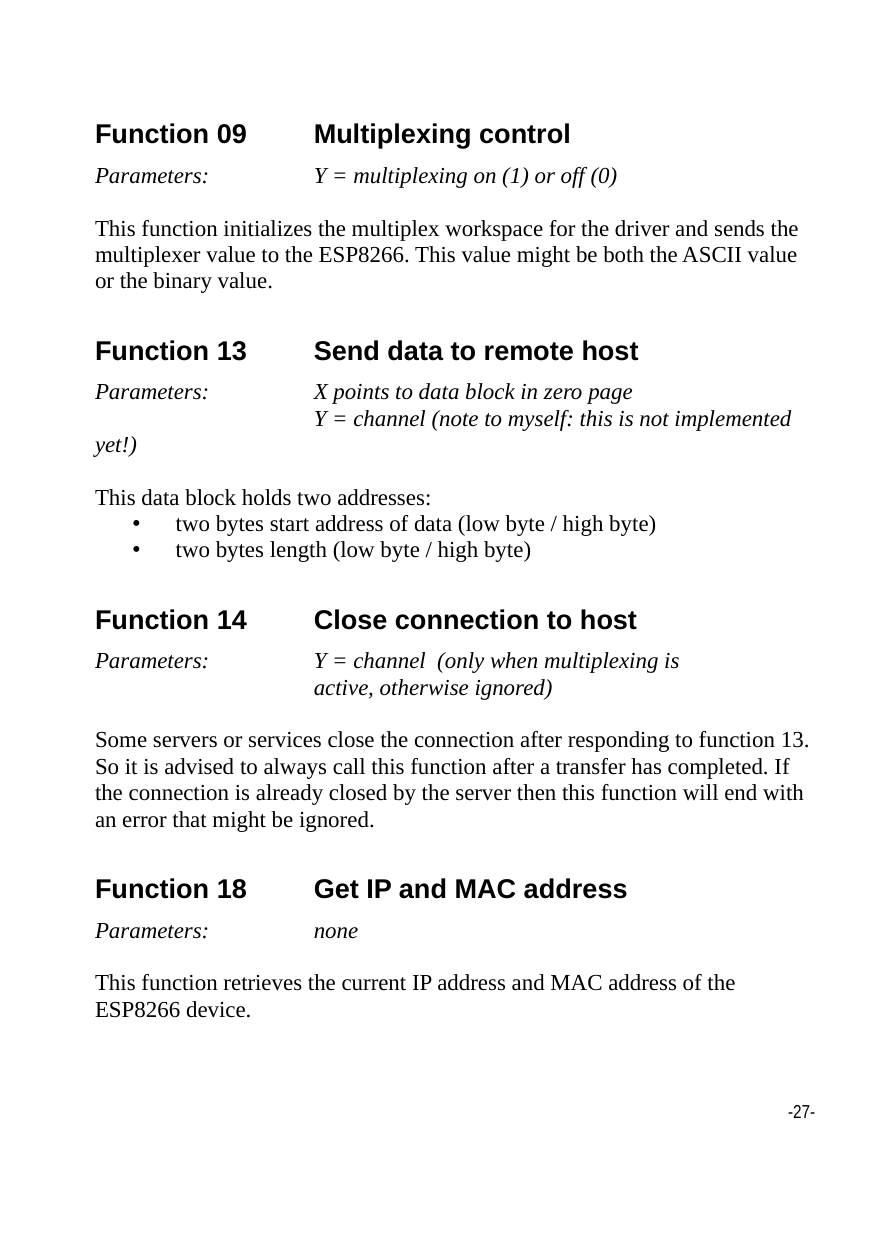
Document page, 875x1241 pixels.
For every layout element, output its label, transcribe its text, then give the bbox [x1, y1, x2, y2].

text This data block holds two addresses: [95, 484, 815, 510]
text Parameters: none [95, 917, 815, 943]
list two bytes start address of data (low byte / high byte) [132, 510, 815, 536]
text Parameters: Y = multiplexing on (1) or off (0) [95, 162, 815, 188]
subtitle Function 13 Send data to remote host [95, 334, 815, 366]
subtitle Function 14 Close connection to host [95, 604, 815, 635]
subtitle Function 09 Multiplexing control [95, 118, 815, 149]
text Y = channel (note to myself: this is not implemented yet!) [95, 405, 815, 457]
text Parameters: Y = channel (only when multiplexing is active, otherwise ignored) [95, 647, 815, 700]
text This function retrieves the current IP address and MAC address of the ESP8266 device. [95, 969, 815, 1022]
list two bytes length (low byte / high byte) [132, 536, 815, 563]
text Some servers or services close the connection after responding to function 13. So it is advised to always call this function after a transfer has completed. If the connection is already closed by the server then this function will end with an error that might be ignored. [95, 727, 815, 832]
subtitle Function 18 Get IP and MAC address [95, 873, 815, 904]
text This function initializes the multiplex workspace for the driver and sends the multiplexer value to the ESP8266. This value might be both the ASCII value or the binary value. [95, 214, 815, 294]
text Parameters: X points to data block in zero page [95, 378, 815, 405]
